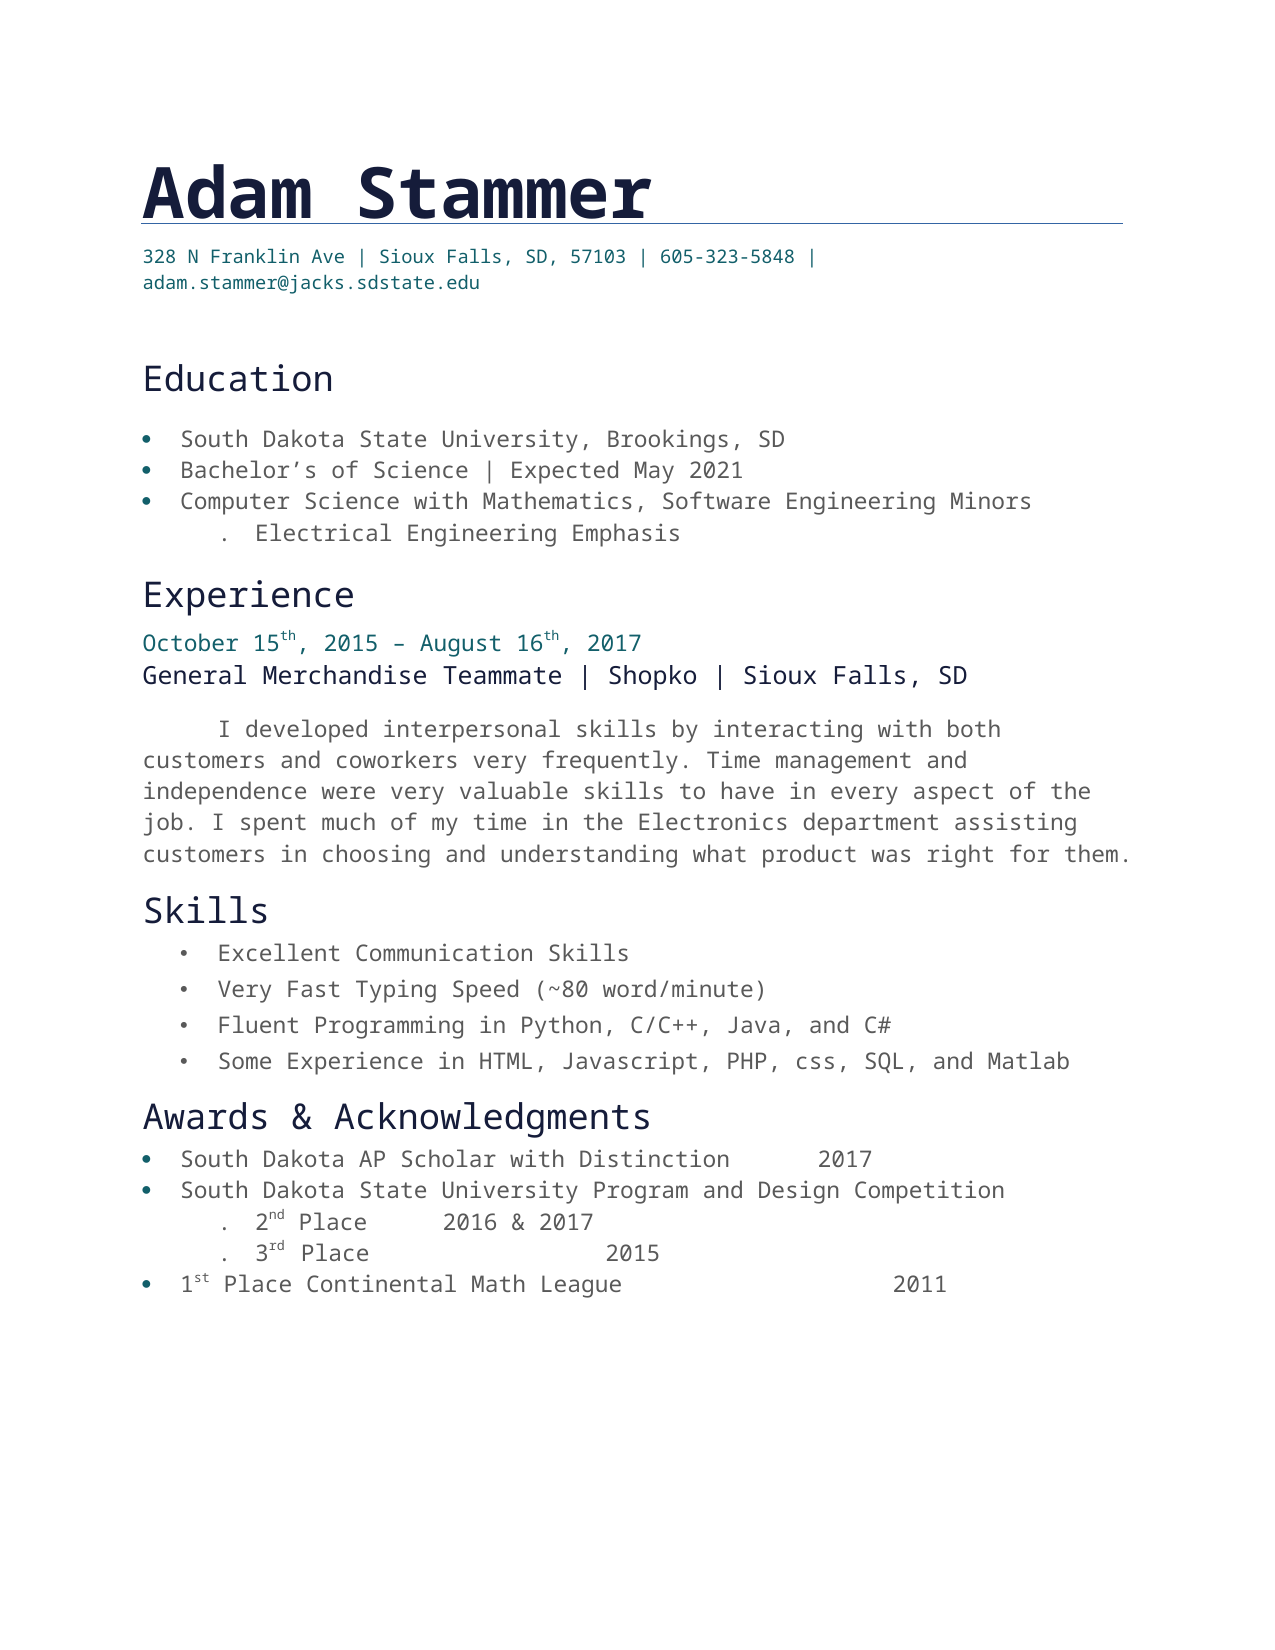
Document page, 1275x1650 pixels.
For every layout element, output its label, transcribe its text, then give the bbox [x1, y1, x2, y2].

list 3rd Place 2015 [217, 1237, 1132, 1268]
list Fluent Programming in Python, C/C++, Java, and C# [180, 1009, 1132, 1040]
subtitle Experience [142, 569, 1132, 617]
text I developed interpersonal skills by interacting with both customers and coworkers very frequently. Time management and independence were very valuable skills to have in every aspect of the job. I spent much of my time in the Electronics department assisting customers in choosing and understanding what product was right for them. [142, 713, 1132, 869]
list Electrical Engineering Emphasis [217, 517, 1132, 548]
list South Dakota State University Program and Design Competition [142, 1174, 1132, 1205]
list 1st Place Continental Math League 2011 [142, 1268, 1132, 1299]
subtitle Skills [142, 886, 1132, 934]
subtitle October 15th, 2015 – August 16th, 2017 [142, 626, 1132, 658]
subtitle General Merchandise Teammate | Shopko | Sioux Falls, SD [142, 658, 1132, 692]
list South Dakota State University, Brookings, SD [142, 423, 1132, 454]
title Adam Stammer [142, 142, 1132, 239]
list Computer Science with Mathematics, Software Engineering Minors [142, 485, 1132, 517]
list Bachelor’s of Science | Expected May 2021 [142, 454, 1132, 485]
subtitle Education [142, 354, 1132, 402]
list Excellent Communication Skills [180, 937, 1132, 968]
list Some Experience in HTML, Javascript, PHP, css, SQL, and Matlab [180, 1045, 1132, 1076]
subtitle Awards & Acknowledgments [142, 1092, 1132, 1140]
list South Dakota AP Scholar with Distinction 2017 [142, 1143, 1132, 1174]
list 2nd Place 2016 & 2017 [217, 1205, 1132, 1237]
list Very Fast Typing Speed (~80 word/minute) [180, 973, 1132, 1004]
text 328 N Franklin Ave | Sioux Falls, SD, 57103 | 605-323-5848 | adam.stammer@jacks.sdstate.edu [142, 244, 1132, 295]
